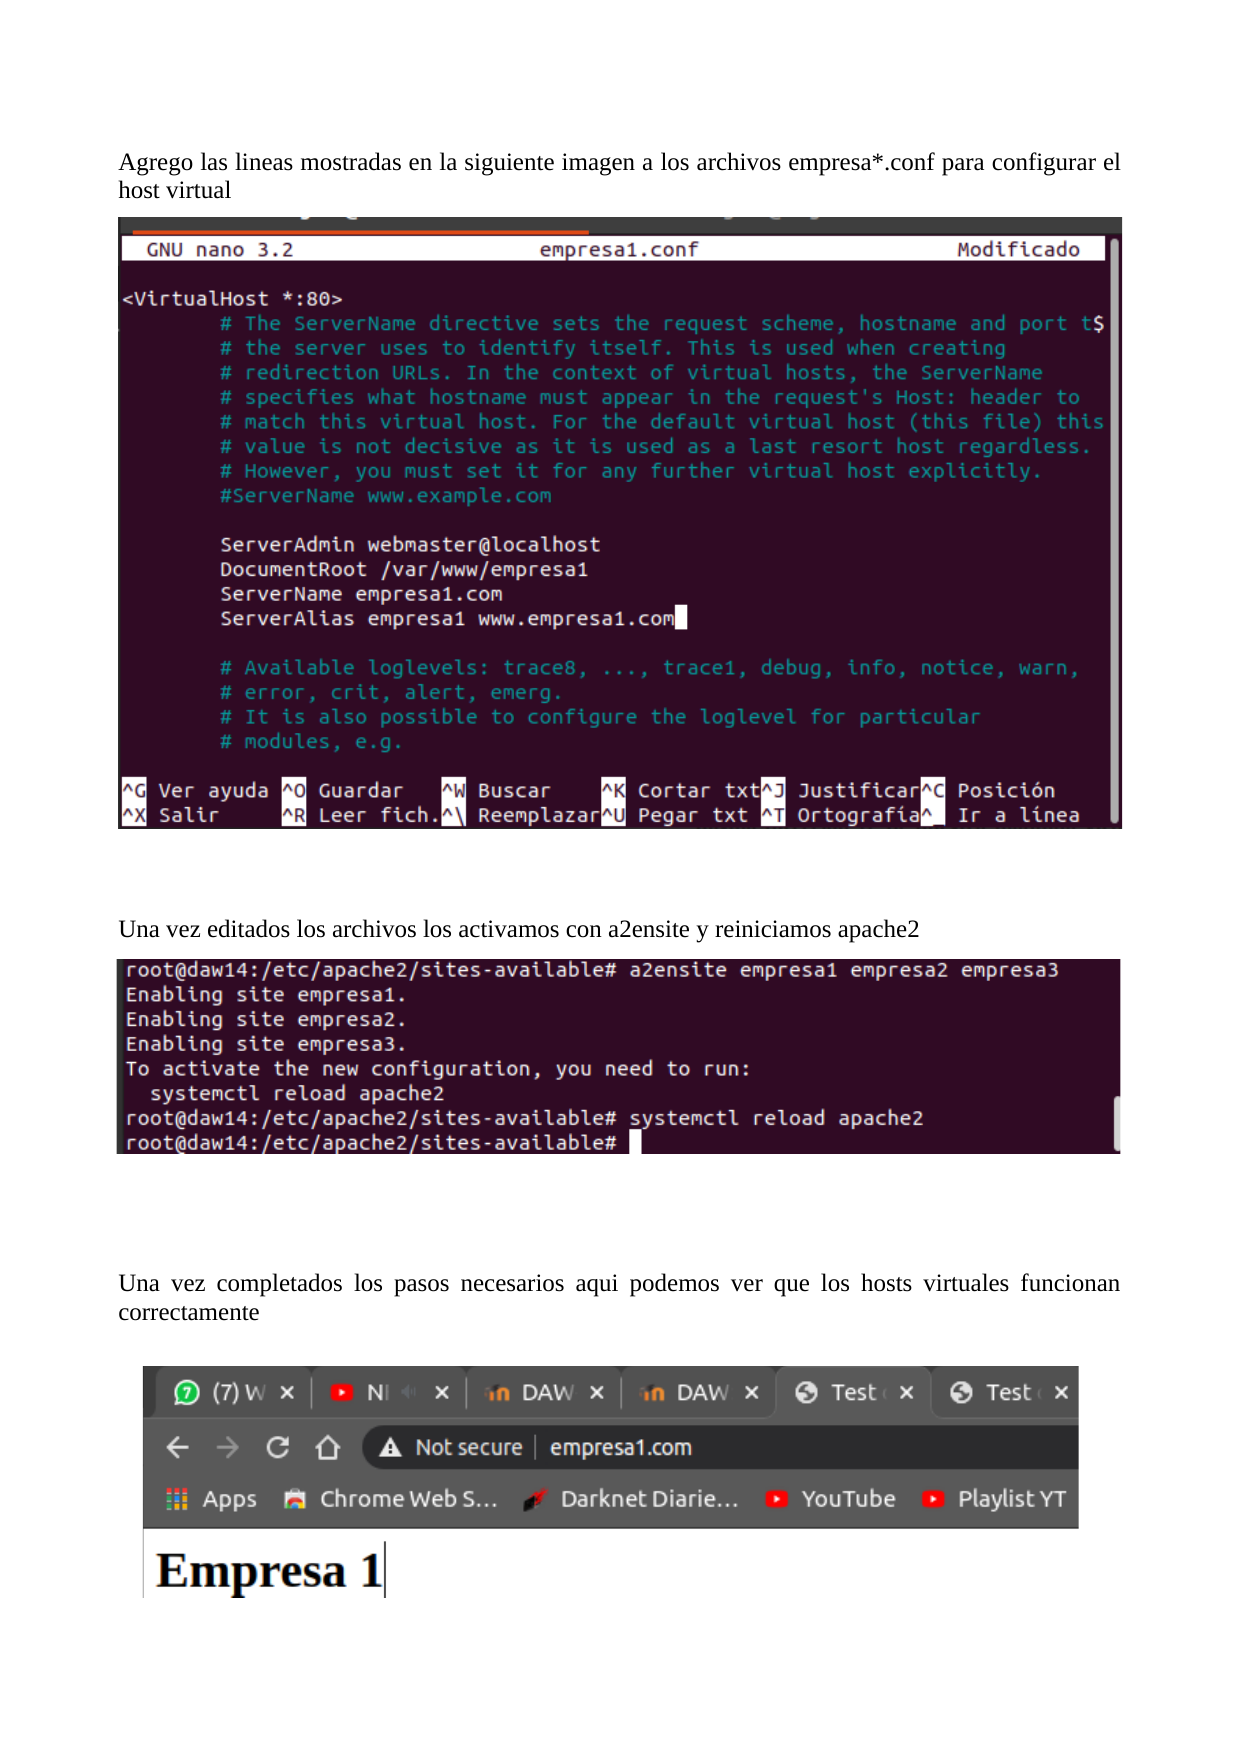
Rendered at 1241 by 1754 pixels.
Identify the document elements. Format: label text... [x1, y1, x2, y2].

text Una vez completados los pasos necesarios aqui podemos ver que los hosts virtuales funcionan correctamente [118, 1268, 1122, 1326]
text Una vez editados los archivos los activamos con a2ensite y reiniciamos apache2 [118, 914, 1122, 943]
picture [118, 217, 1123, 829]
picture [142, 1366, 1079, 1598]
picture [116, 959, 1121, 1154]
text Agrego las lineas mostradas en la siguiente imagen a los archivos empresa*.conf para configurar el host virtual [118, 147, 1122, 204]
